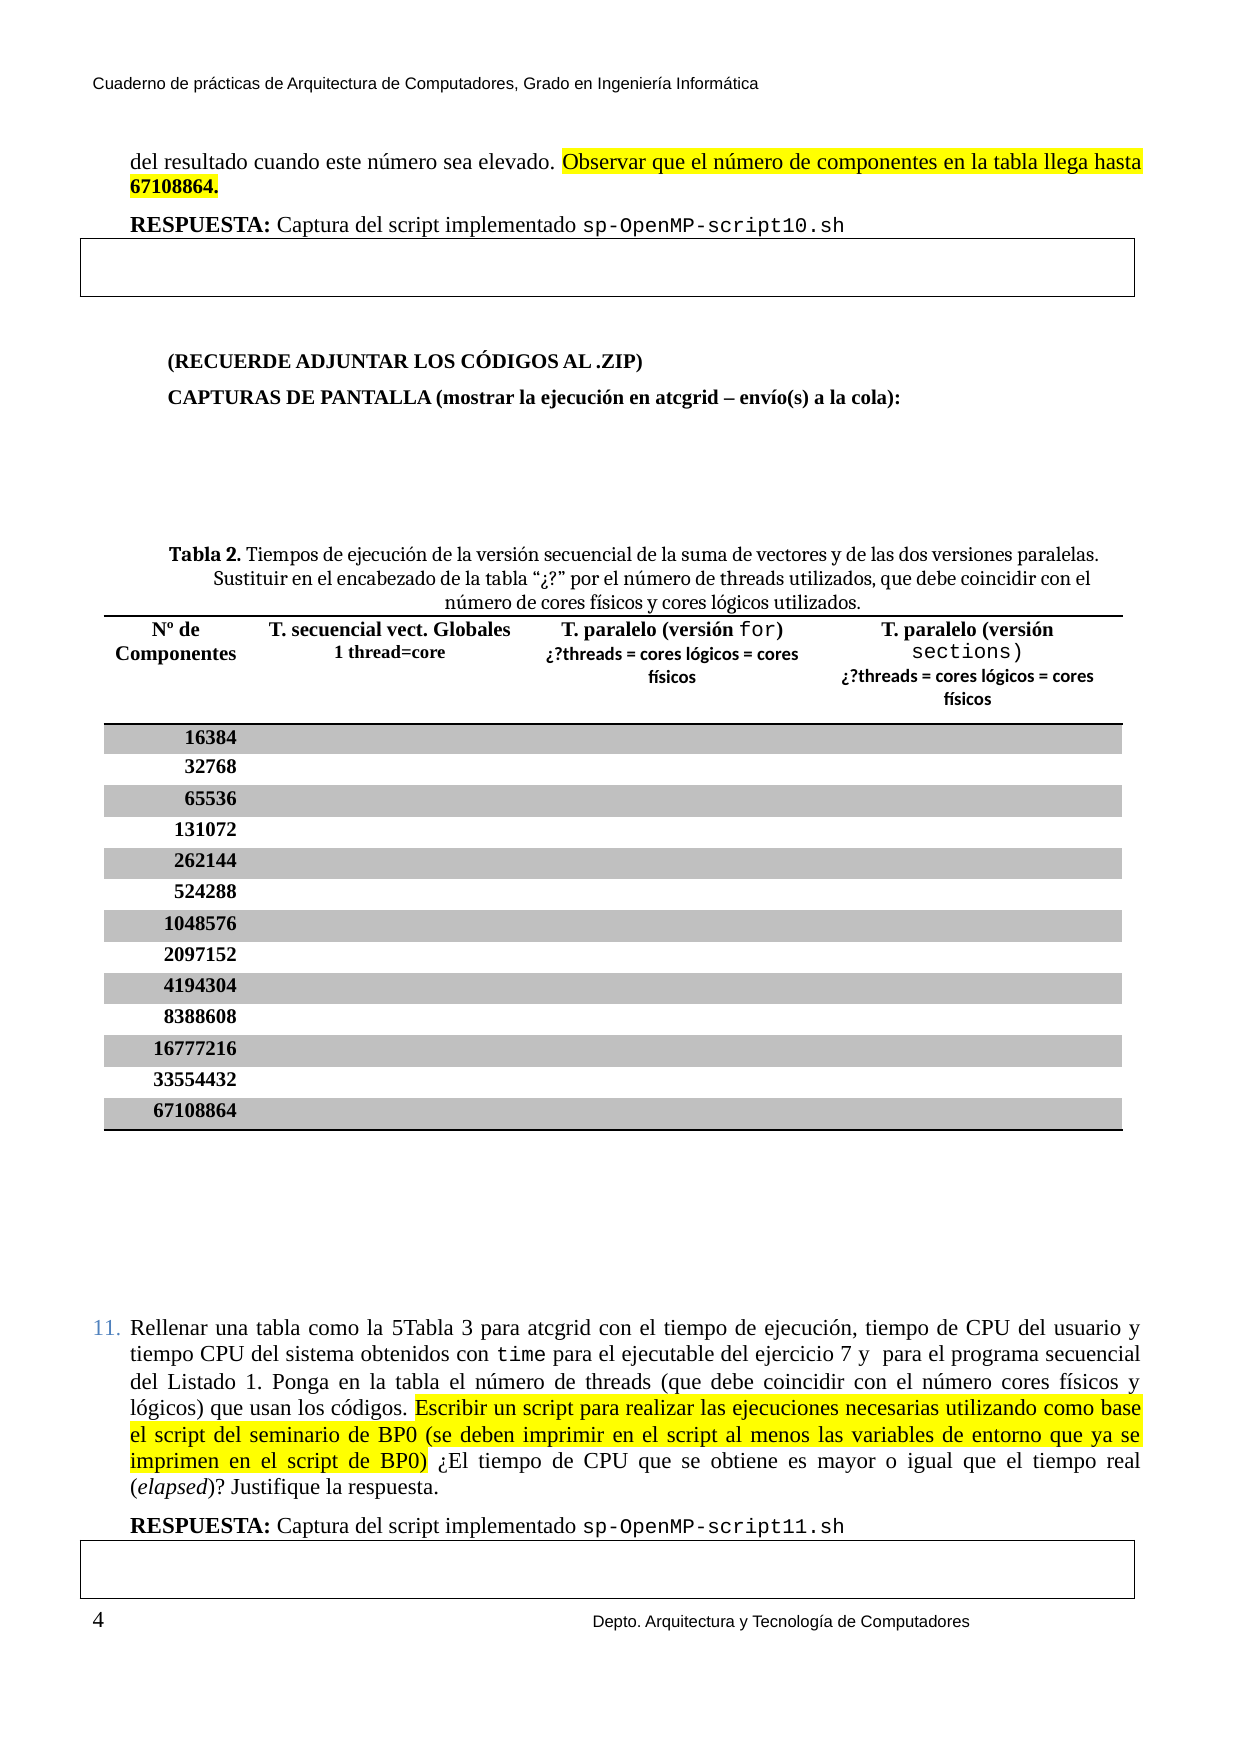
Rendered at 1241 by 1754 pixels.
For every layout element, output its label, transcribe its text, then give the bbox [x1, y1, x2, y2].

text CAPTURAS DE PANTALLA (mostrar la ejecución en atcgrid – envío(s) a la cola): [167, 385, 1143, 409]
table_cell [812, 785, 1122, 817]
table_cell [532, 1035, 812, 1067]
table_cell [812, 1004, 1122, 1035]
table_cell [248, 879, 532, 910]
table_cell [532, 725, 812, 754]
table_cell [248, 1098, 532, 1129]
table_cell [812, 848, 1122, 879]
table_cell 262144 [104, 848, 248, 879]
table_header T. secuencial vect. Globales 1 thread=core [248, 617, 532, 723]
table_cell [248, 754, 532, 785]
table_cell [532, 1098, 812, 1129]
table_cell 67108864 [104, 1098, 248, 1129]
table_cell [812, 910, 1122, 942]
table_cell 2097152 [104, 942, 248, 973]
table_cell [532, 754, 812, 785]
text RESPUESTA: Captura del script implementado sp-OpenMP-script10.sh [130, 211, 1143, 238]
table_cell [532, 973, 812, 1004]
table_header [81, 1541, 1134, 1598]
table_cell [812, 1098, 1122, 1129]
table_cell 16384 [104, 725, 248, 754]
text (RECUERDE ADJUNTAR LOS CÓDIGOS AL .ZIP) [167, 348, 1143, 373]
table_cell [812, 725, 1122, 754]
table_cell 1048576 [104, 910, 248, 942]
table_cell [248, 1035, 532, 1067]
table_cell 65536 [104, 785, 248, 817]
table_cell [532, 785, 812, 817]
table_cell [812, 942, 1122, 973]
table_cell [532, 879, 812, 910]
table_header [81, 239, 1134, 296]
table_cell [248, 973, 532, 1004]
table_cell [812, 1067, 1122, 1098]
table_cell [812, 817, 1122, 848]
text RESPUESTA: Captura del script implementado sp-OpenMP-script11.sh [130, 1512, 1143, 1540]
table_cell 4194304 [104, 973, 248, 1004]
table_cell [532, 942, 812, 973]
table_header T. paralelo (versión for) ¿?threads = cores lógicos = cores físicos [532, 617, 812, 723]
table_cell [248, 725, 532, 754]
table_cell [812, 973, 1122, 1004]
table_cell [248, 942, 532, 973]
table_cell [532, 910, 812, 942]
table_header Nº de Componentes [104, 617, 248, 723]
table_cell [248, 785, 532, 817]
table_header Tabla 2. Tiempos de ejecución de la versión secuencial de la suma de vectores y de las dos versiones paralelas. Sustituir en el encabezado de la tabla “¿?” por el número de threads utilizados, que debe coincidir con el número de cores físicos y cores lógicos utilizados. [92, 518, 1124, 615]
table_cell 8388608 [104, 1004, 248, 1035]
table_cell [248, 817, 532, 848]
table_cell 33554432 [104, 1067, 248, 1098]
table_cell [532, 848, 812, 879]
table_cell [812, 754, 1122, 785]
table_cell [812, 1035, 1122, 1067]
table_cell [248, 1067, 532, 1098]
table_cell [92, 615, 104, 1131]
table_cell 524288 [104, 879, 248, 910]
table_cell [532, 1004, 812, 1035]
table_cell [532, 1067, 812, 1098]
list del resultado cuando este número sea elevado. Observar que el número de componentes en la tabla llega hasta 67108864. [92, 148, 1143, 198]
table_cell [532, 817, 812, 848]
table_cell [248, 910, 532, 942]
table_cell [248, 848, 532, 879]
table_header T. paralelo (versión sections) ¿?threads = cores lógicos = cores físicos [812, 617, 1122, 723]
table_cell [812, 879, 1122, 910]
list Rellenar una tabla como la Tabla 3 para atcgrid con el tiempo de ejecución, tiempo de CPU del usuario y tiempo CPU del sistema obtenidos con time para el ejecutable del ejercicio 7 y para el programa secuencial del Listado 1. Ponga en la tabla el número de threads (que debe coincidir con el número cores físicos y lógicos) que usan los códigos. Escribir un script para realizar las ejecuciones necesarias utilizando como base el script del seminario de BP0 (se deben imprimir en el script al menos las variables de entorno que ya se imprimen en el script de BP0) ¿El tiempo de CPU que se obtiene es mayor o igual que el tiempo real (elapsed)? Justifique la respuesta. [92, 1314, 1143, 1500]
table_cell [248, 1004, 532, 1035]
table_cell 131072 [104, 817, 248, 848]
table_cell 16777216 [104, 1035, 248, 1067]
table_cell 32768 [104, 754, 248, 785]
